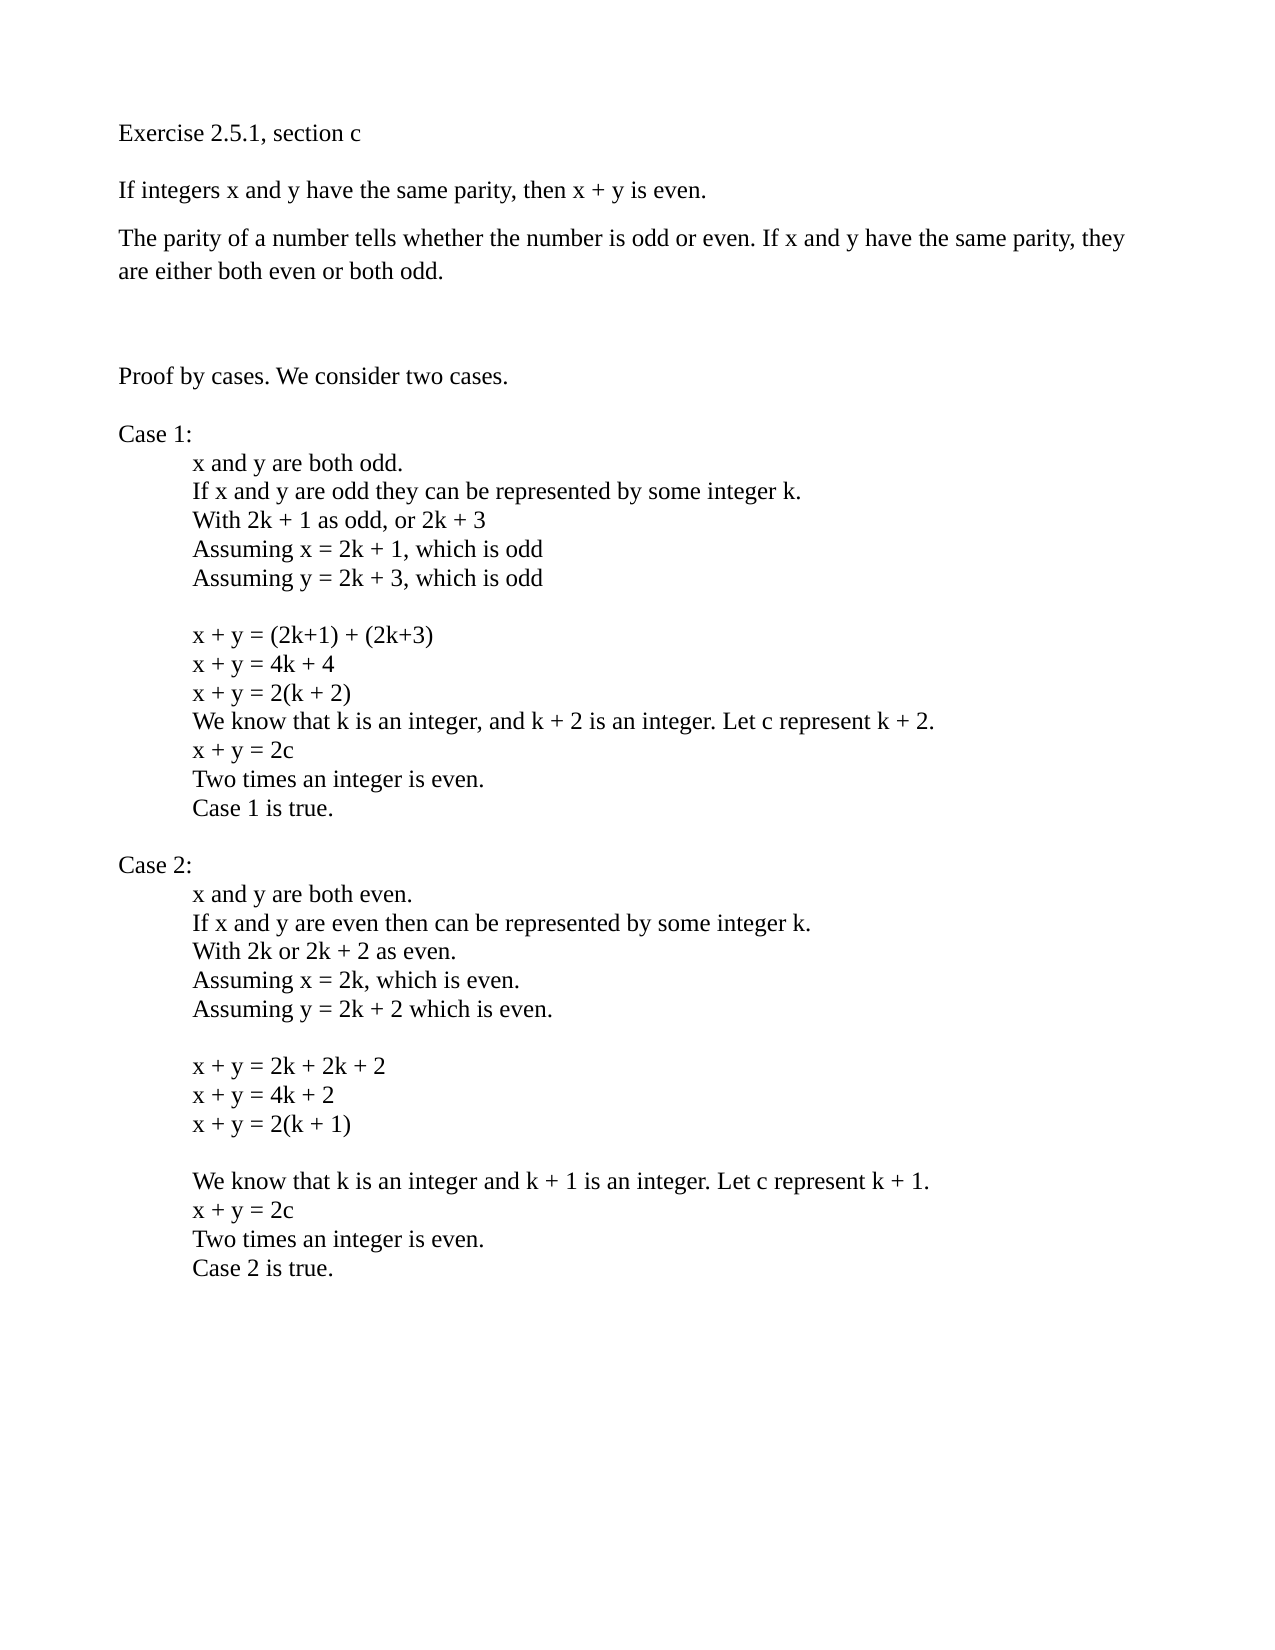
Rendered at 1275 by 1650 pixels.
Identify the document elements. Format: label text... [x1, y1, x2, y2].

text Case 1: [118, 419, 1157, 448]
text Assuming x = 2k + 1, which is odd [118, 534, 1157, 563]
text With 2k + 1 as odd, or 2k + 3 [118, 505, 1157, 534]
text x + y = (2k+1) + (2k+3) [118, 620, 1157, 649]
text Exercise 2.5.1, section c [118, 118, 1157, 147]
text The parity of a number tells whether the number is odd or even. If x and y have the same parity, they are either both even or both odd. [118, 223, 1157, 285]
text We know that k is an integer, and k + 2 is an integer. Let c represent k + 2. [118, 706, 1157, 735]
text Two times an integer is even. [118, 764, 1157, 793]
text With 2k or 2k + 2 as even. [118, 936, 1157, 965]
text Case 2: [118, 850, 1157, 879]
text If x and y are odd they can be represented by some integer k. [118, 476, 1157, 505]
text If x and y are even then can be represented by some integer k. [118, 908, 1157, 936]
text x + y = 2k + 2k + 2 [118, 1051, 1157, 1080]
text Two times an integer is even. [118, 1224, 1157, 1253]
text x + y = 4k + 4 [118, 649, 1157, 678]
text We know that k is an integer and k + 1 is an integer. Let c represent k + 1. [118, 1166, 1157, 1195]
text Assuming x = 2k, which is even. [118, 965, 1157, 994]
text Case 1 is true. [118, 793, 1157, 821]
text Proof by cases. We consider two cases. [118, 361, 1157, 390]
text x and y are both odd. [118, 448, 1157, 476]
text x and y are both even. [118, 879, 1157, 908]
text x + y = 2c [118, 1195, 1157, 1224]
text If integers x and y have the same parity, then x + y is even. [118, 176, 1157, 204]
text x + y = 2(k + 2) [118, 678, 1157, 706]
text x + y = 2c [118, 735, 1157, 764]
text x + y = 2(k + 1) [118, 1109, 1157, 1138]
text Assuming y = 2k + 3, which is odd [118, 563, 1157, 591]
text x + y = 4k + 2 [118, 1080, 1157, 1109]
text Assuming y = 2k + 2 which is even. [118, 994, 1157, 1023]
text Case 2 is true. [118, 1253, 1157, 1281]
